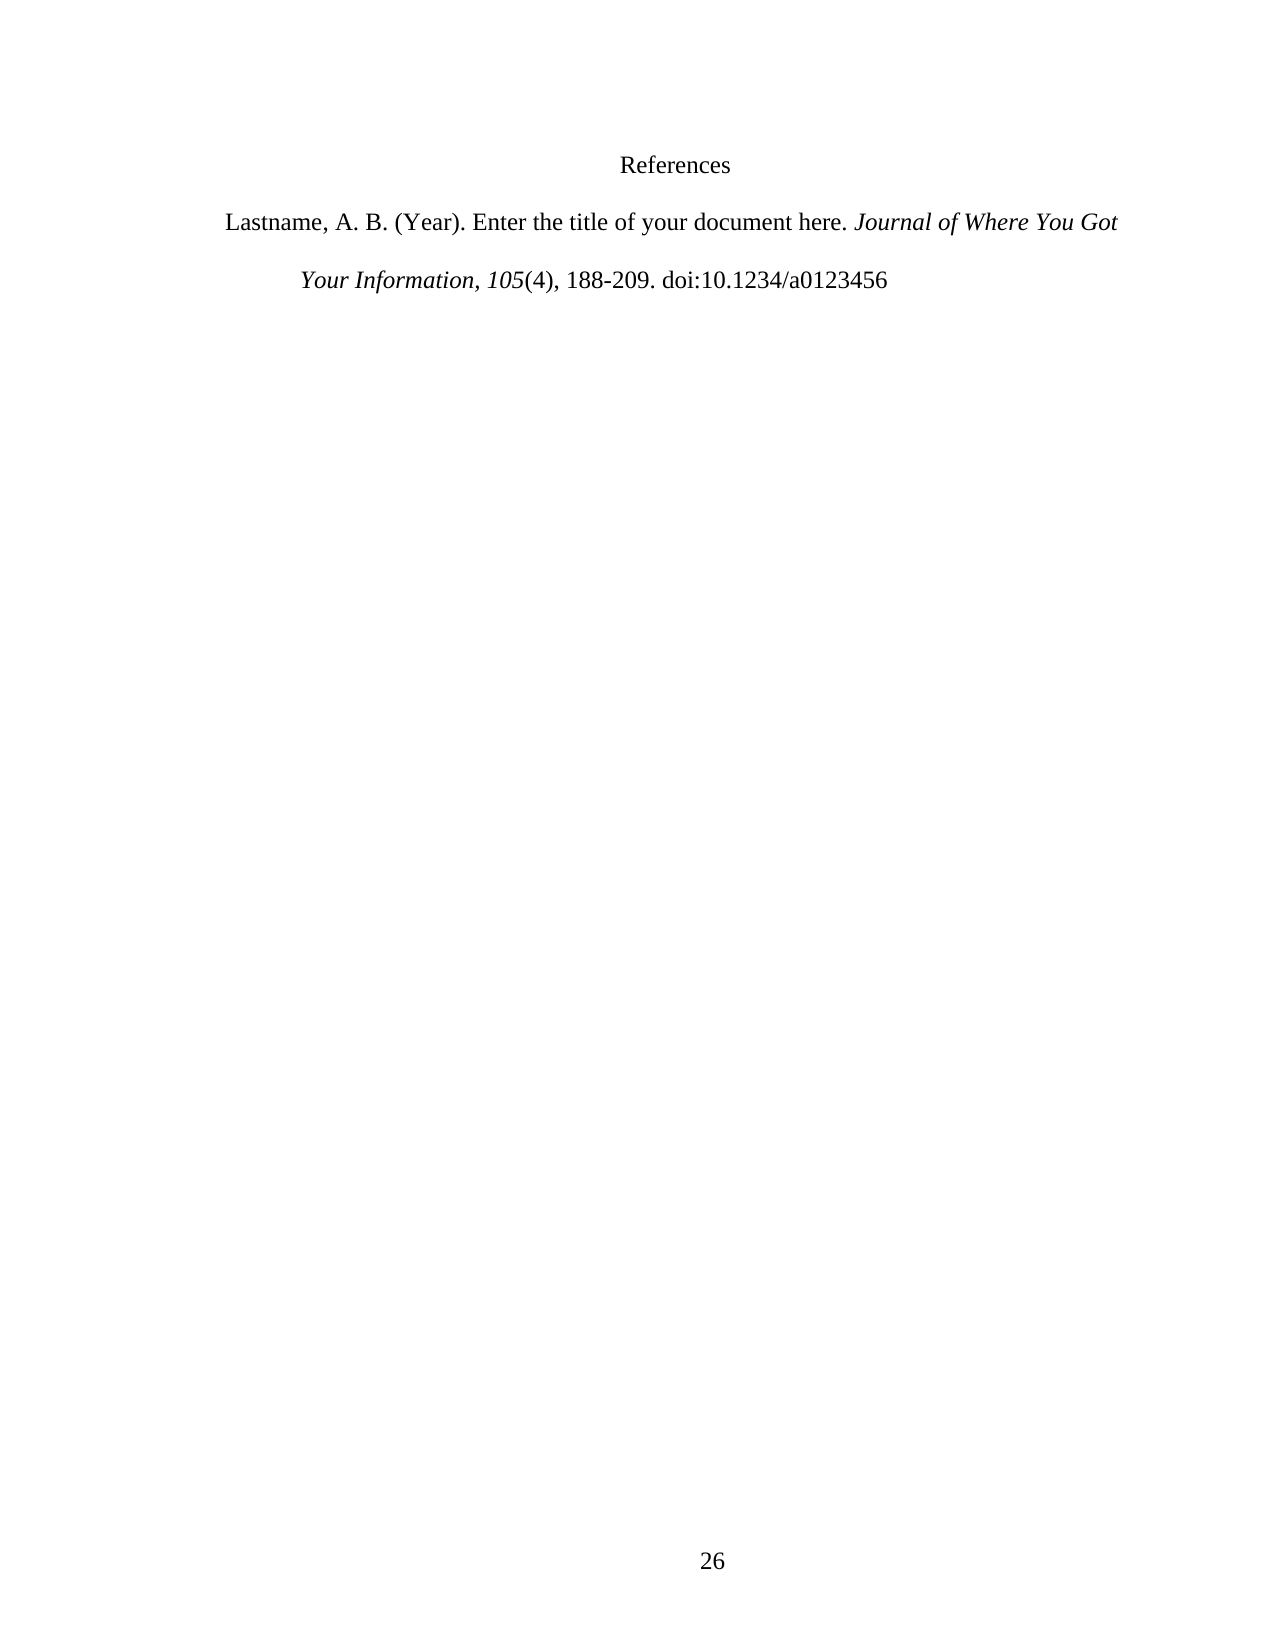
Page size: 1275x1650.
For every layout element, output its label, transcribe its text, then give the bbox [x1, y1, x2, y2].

subtitle References [225, 150, 1125, 179]
text Lastname, A. B. (Year). Enter the title of your document here. Journal of Where You Got Your Information, 105(4), 188-209. doi:10.1234/a0123456 [225, 207, 1125, 294]
